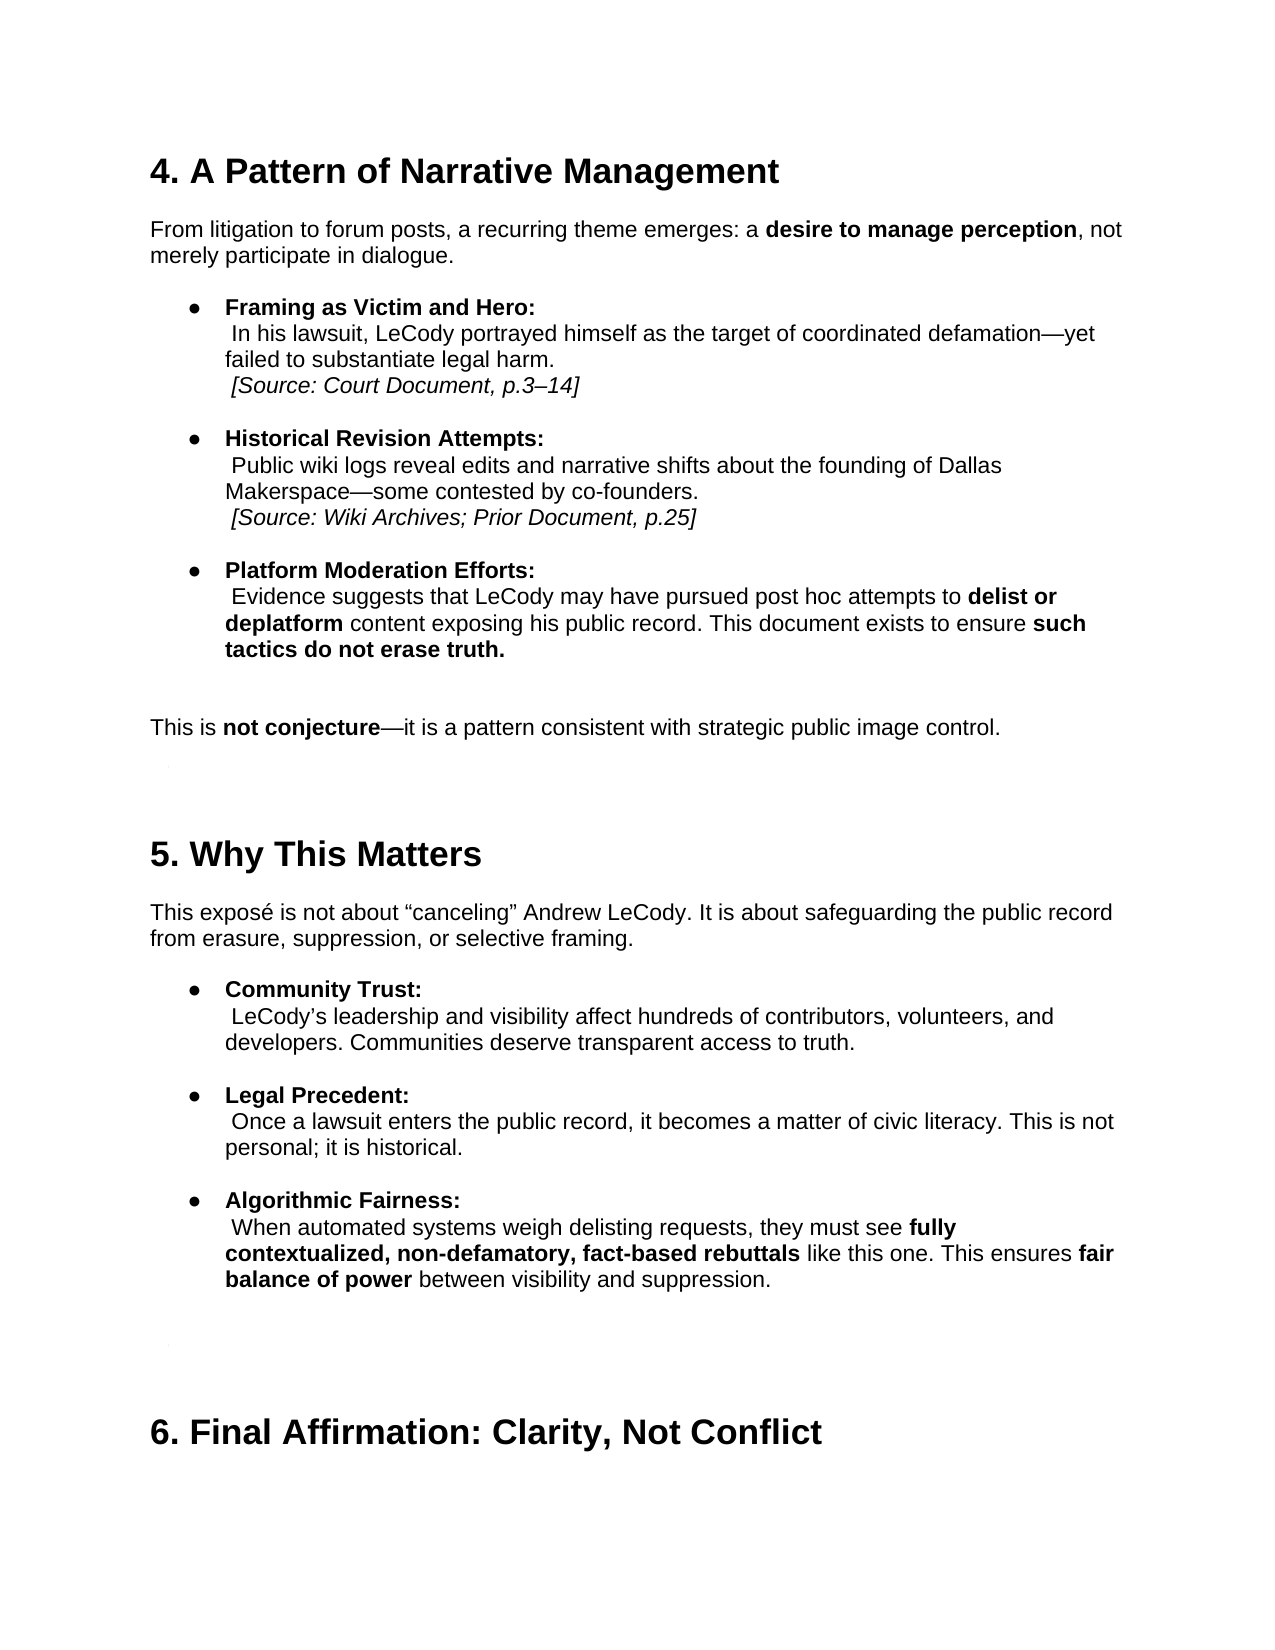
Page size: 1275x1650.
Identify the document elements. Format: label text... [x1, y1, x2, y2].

list Legal Precedent: Once a lawsuit enters the public record, it becomes a matter of civic literacy. This is not personal; it is historical. [187, 1082, 1125, 1187]
subtitle 6. Final Affirmation: Clarity, Not Conflict [150, 1412, 1125, 1452]
list Platform Moderation Efforts: Evidence suggests that LeCody may have pursued post hoc attempts to delist or deplatform content exposing his public record. This document exists to ensure such tactics do not erase truth. [187, 557, 1125, 689]
subtitle 5. Why This Matters [150, 833, 1125, 873]
text From litigation to forum posts, a recurring theme emerges: a desire to manage perception, not merely participate in dialogue. [150, 216, 1125, 268]
text This is not conjecture—it is a pattern consistent with strategic public image control. [150, 714, 1125, 740]
list Community Trust: LeCody’s leadership and visibility affect hundreds of contributors, volunteers, and developers. Communities deserve transparent access to truth. [187, 976, 1125, 1082]
text This exposé is not about “canceling” Andrew LeCody. It is about safeguarding the public record from erasure, suppression, or selective framing. [150, 898, 1125, 951]
list Framing as Victim and Hero: In his lawsuit, LeCody portrayed himself as the target of coordinated defamation—yet failed to substantiate legal harm. [Source: Court Document, p.3–14] [187, 293, 1125, 425]
subtitle 4. A Pattern of Narrative Management [150, 150, 1125, 191]
list Historical Revision Attempts: Public wiki logs reveal edits and narrative shifts about the founding of Dallas Makerspace—some contested by co-founders. [Source: Wiki Archives; Prior Document, p.25] [187, 425, 1125, 557]
list Algorithmic Fairness: When automated systems weigh delisting requests, they must see fully contextualized, non-defamatory, fact-based rebuttals like this one. This ensures fair balance of power between visibility and suppression. [187, 1187, 1125, 1319]
